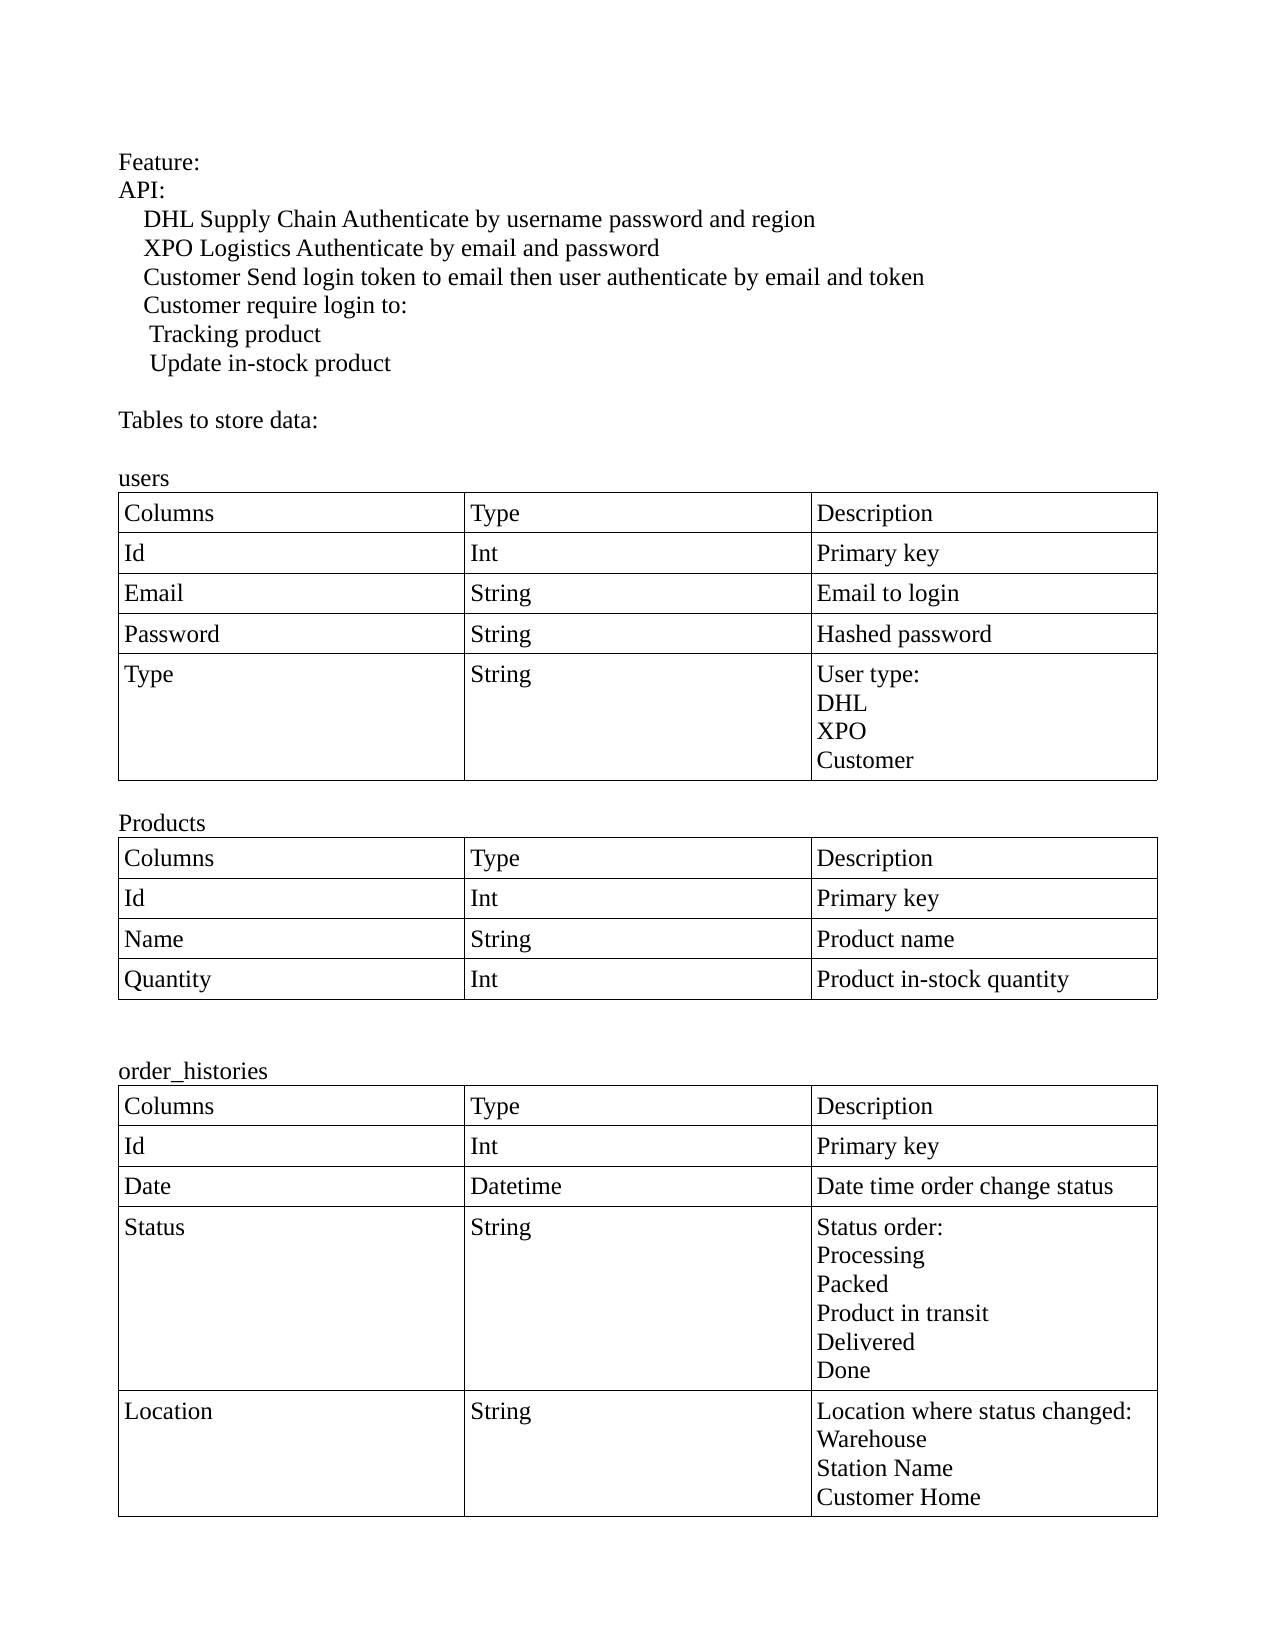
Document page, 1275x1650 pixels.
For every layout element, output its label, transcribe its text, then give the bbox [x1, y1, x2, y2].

text API: [118, 176, 1157, 204]
table_cell String [465, 1207, 811, 1390]
text users [118, 463, 1157, 492]
table_header Columns [119, 838, 464, 878]
table_cell String [465, 614, 811, 653]
text Tracking product [118, 319, 1157, 348]
table_cell Datetime [465, 1167, 811, 1206]
text Update in-stock product [118, 348, 1157, 377]
table_header Description [812, 838, 1157, 878]
table_cell Primary key [812, 533, 1157, 572]
table_cell Type [119, 654, 464, 780]
table_cell Id [119, 1126, 464, 1166]
table_cell Quantity [119, 959, 464, 998]
table_cell String [465, 574, 811, 613]
table_cell Name [119, 919, 464, 958]
table_cell Email to login [812, 574, 1157, 613]
table_cell Date [119, 1167, 464, 1206]
table_cell Int [465, 879, 811, 918]
text Customer require login to: [118, 291, 1157, 319]
text order_histories [118, 1056, 1157, 1085]
table_cell Id [119, 533, 464, 572]
text Products [118, 808, 1157, 837]
table_cell Status order: Processing Packed Product in transit Delivered Done [812, 1207, 1157, 1390]
table_cell Id [119, 879, 464, 918]
text Customer Send login token to email then user authenticate by email and token [118, 262, 1157, 291]
table_cell Date time order change status [812, 1167, 1157, 1206]
table_cell Int [465, 533, 811, 572]
table_cell Primary key [812, 1126, 1157, 1166]
table_header Columns [119, 1086, 464, 1125]
table_header Columns [119, 493, 464, 532]
table_header Type [465, 1086, 811, 1125]
table_cell Product name [812, 919, 1157, 958]
table_cell Primary key [812, 879, 1157, 918]
table_cell String [465, 1391, 811, 1516]
table_header Type [465, 493, 811, 532]
table_header Description [812, 1086, 1157, 1125]
table_cell Hashed password [812, 614, 1157, 653]
text DHL Supply Chain Authenticate by username password and region [118, 204, 1157, 233]
text Tables to store data: [118, 406, 1157, 434]
text XPO Logistics Authenticate by email and password [118, 233, 1157, 262]
table_cell Int [465, 1126, 811, 1166]
text Feature: [118, 147, 1157, 176]
table_cell Int [465, 959, 811, 998]
table_cell Email [119, 574, 464, 613]
table_cell String [465, 919, 811, 958]
table_cell Location where status changed: Warehouse Station Name Customer Home [812, 1391, 1157, 1516]
table_header Type [465, 838, 811, 878]
table_header Description [812, 493, 1157, 532]
table_cell Location [119, 1391, 464, 1516]
table_cell Status [119, 1207, 464, 1390]
table_cell String [465, 654, 811, 780]
table_cell Password [119, 614, 464, 653]
table_cell Product in-stock quantity [812, 959, 1157, 998]
table_cell User type: DHL XPO Customer [812, 654, 1157, 780]
